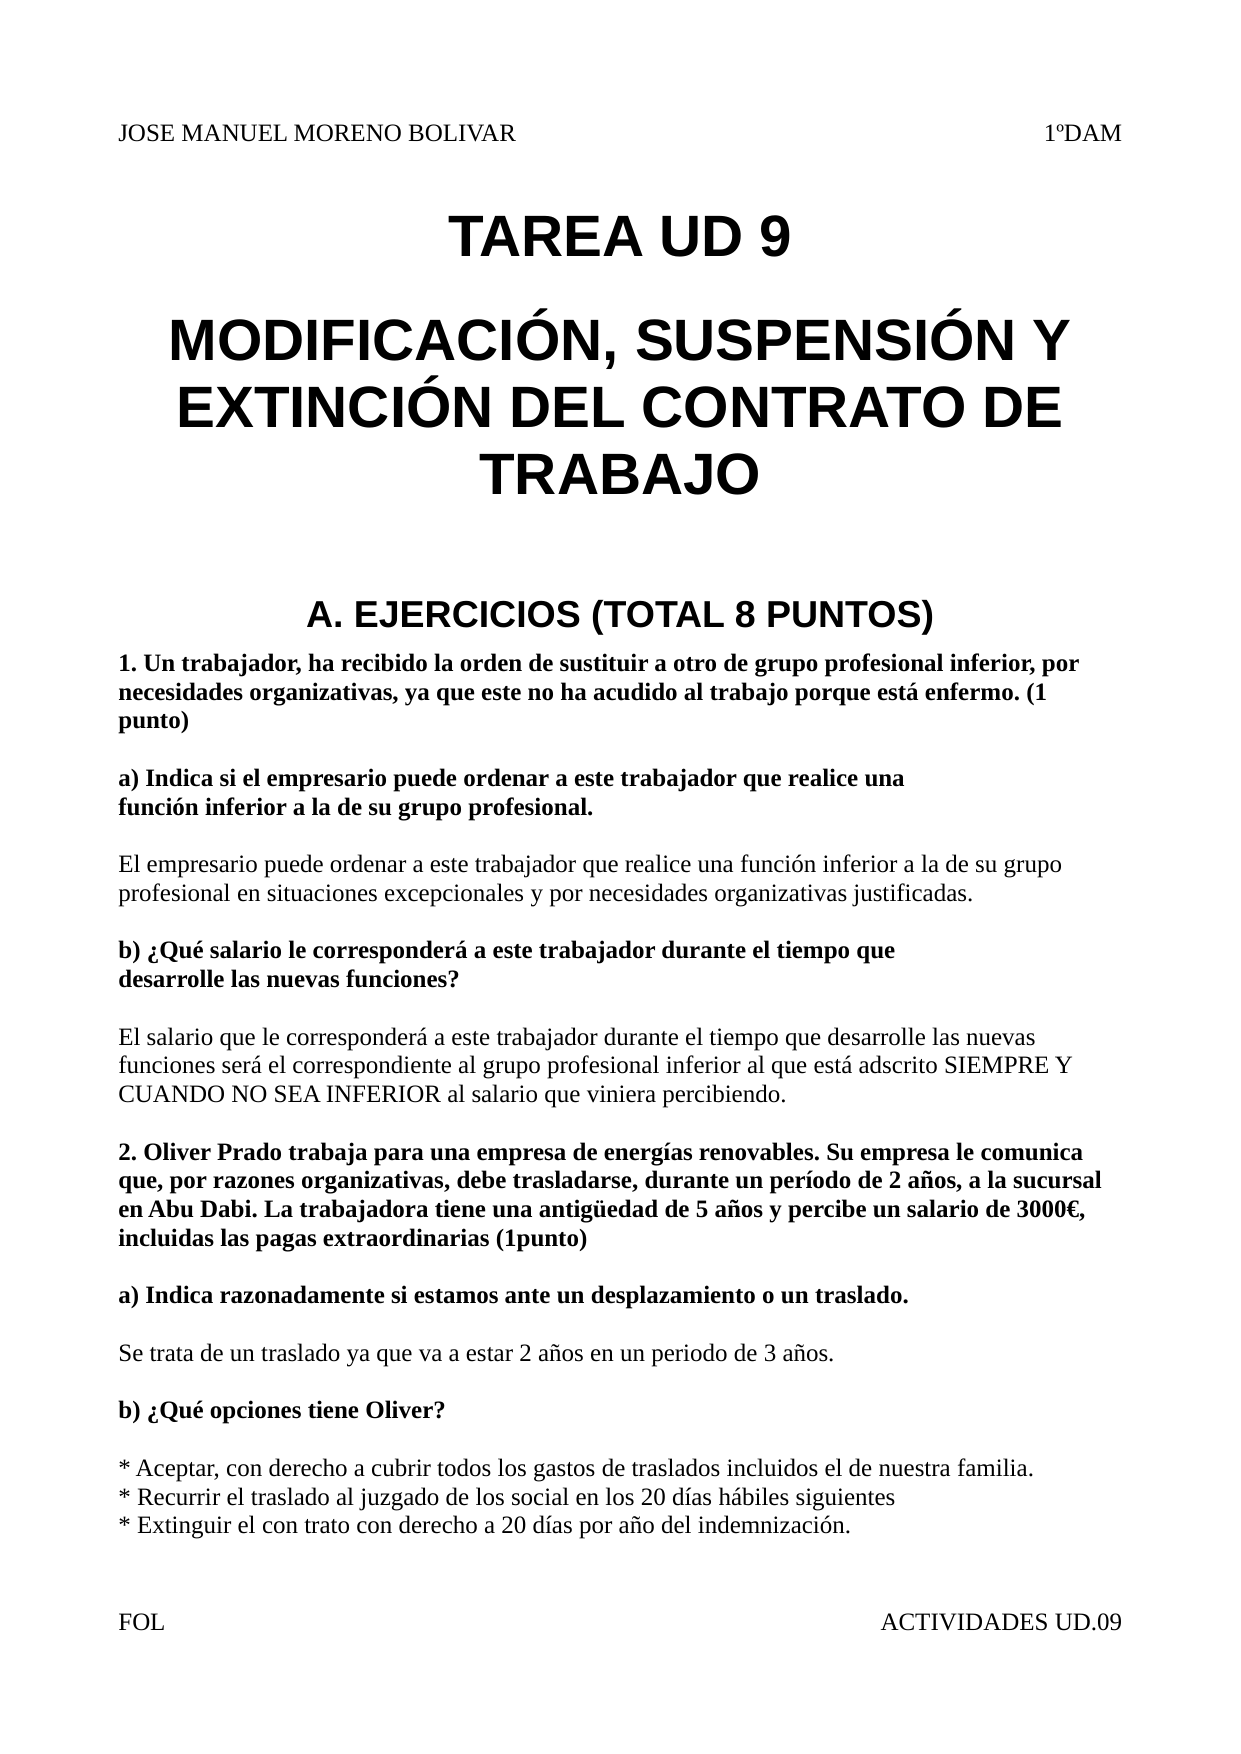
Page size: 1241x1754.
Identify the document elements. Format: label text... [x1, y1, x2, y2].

subtitle A. EJERCICIOS (TOTAL 8 PUNTOS) [118, 592, 1122, 635]
text * Extinguir el con trato con derecho a 20 días por año del indemnización. [118, 1510, 1122, 1539]
text punto) [118, 705, 1122, 734]
text 2. Oliver Prado trabaja para una empresa de energías renovables. Su empresa le comunica [118, 1137, 1122, 1165]
text El salario que le corresponderá a este trabajador durante el tiempo que desarrolle las nuevas funciones será el correspondiente al grupo profesional inferior al que está adscrito SIEMPRE Y CUANDO NO SEA INFERIOR al salario que viniera percibiendo. [118, 1022, 1122, 1108]
text función inferior a la de su grupo profesional. [118, 792, 1122, 820]
text El empresario puede ordenar a este trabajador que realice una función inferior a la de su grupo profesional en situaciones excepcionales y por necesidades organizativas justificadas. [118, 849, 1122, 907]
text a) Indica razonadamente si estamos ante un desplazamiento o un traslado. [118, 1280, 1122, 1309]
text 1. Un trabajador, ha recibido la orden de sustituir a otro de grupo profesional inferior, por [118, 648, 1122, 677]
text * Aceptar, con derecho a cubrir todos los gastos de traslados incluidos el de nuestra familia. [118, 1453, 1122, 1482]
text que, por razones organizativas, debe trasladarse, durante un período de 2 años, a la sucursal [118, 1165, 1122, 1194]
title TAREA UD 9 [118, 201, 1122, 268]
text b) ¿Qué opciones tiene Oliver? [118, 1395, 1122, 1424]
text b) ¿Qué salario le corresponderá a este trabajador durante el tiempo que [118, 935, 1122, 964]
text Se trata de un traslado ya que va a estar 2 años en un periodo de 3 años. [118, 1338, 1122, 1367]
text * Recurrir el traslado al juzgado de los social en los 20 días hábiles siguientes [118, 1482, 1122, 1510]
text en Abu Dabi. La trabajadora tiene una antigüedad de 5 años y percibe un salario de 3000€, [118, 1194, 1122, 1223]
text desarrolle las nuevas funciones? [118, 964, 1122, 993]
title MODIFICACIÓN, SUSPENSIÓN Y EXTINCIÓN DEL CONTRATO DE TRABAJO [118, 306, 1122, 507]
text a) Indica si el empresario puede ordenar a este trabajador que realice una [118, 763, 1122, 792]
text incluidas las pagas extraordinarias (1punto) [118, 1223, 1122, 1252]
text necesidades organizativas, ya que este no ha acudido al trabajo porque está enfermo. (1 [118, 677, 1122, 705]
